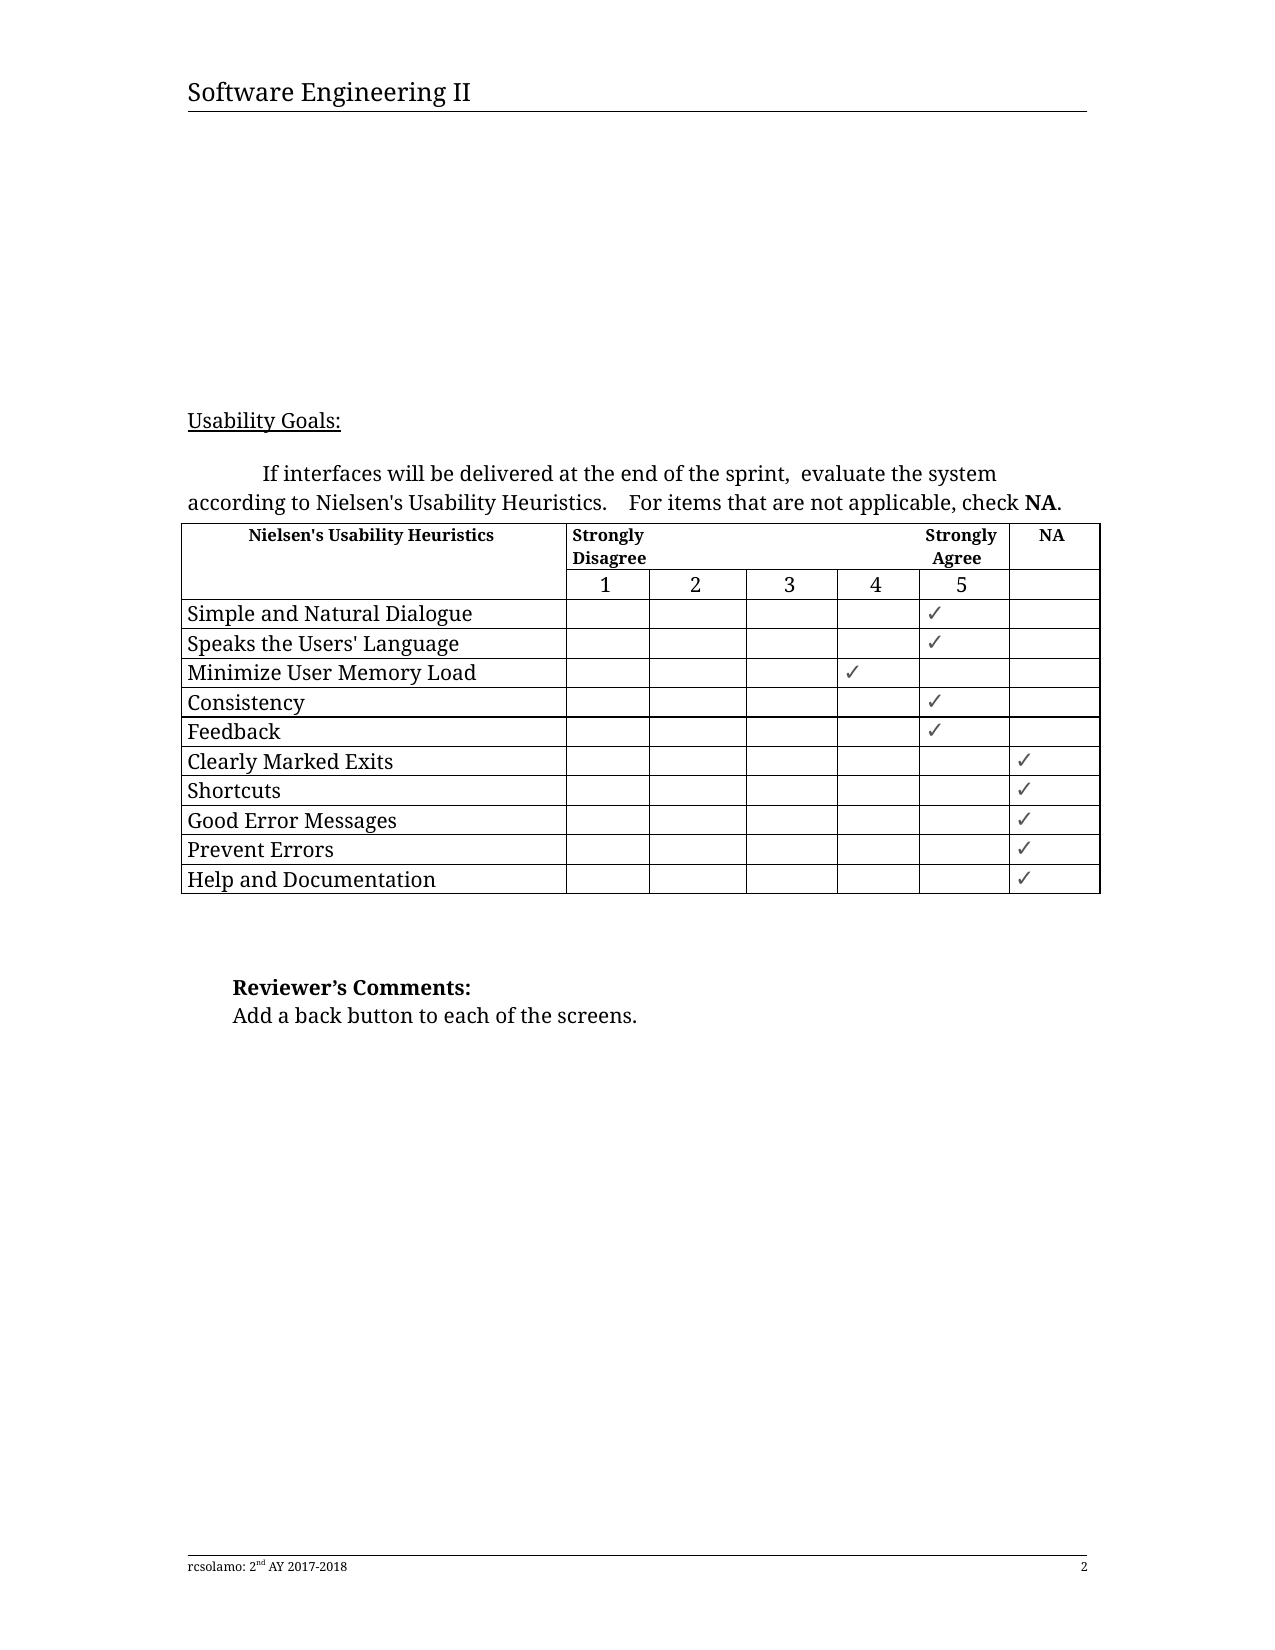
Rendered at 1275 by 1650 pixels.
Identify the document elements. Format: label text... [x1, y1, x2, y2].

table_cell Good Error Messages [182, 806, 566, 834]
table_cell 2 [650, 570, 746, 598]
subtitle Reviewer’s Comments: Add a back button to each of the screens. [187, 973, 1087, 1029]
table_cell [747, 600, 837, 628]
table_cell ✓ [1010, 835, 1099, 864]
table_cell [650, 659, 746, 687]
table_cell [838, 600, 919, 628]
table_cell Help and Documentation [182, 865, 566, 893]
table_cell [650, 776, 746, 805]
table_cell [838, 629, 919, 657]
table_cell ✓ [920, 600, 1009, 628]
table_cell [747, 629, 837, 657]
table_cell ✓ [1010, 776, 1099, 805]
table_header Nielsen's Usability Heuristics [182, 524, 566, 598]
table_cell [567, 835, 649, 864]
table_cell [567, 806, 649, 834]
table_cell [747, 776, 837, 805]
table_cell [650, 747, 746, 775]
table_cell [650, 629, 746, 657]
table_cell ✓ [1010, 747, 1099, 775]
table_cell [920, 806, 1009, 834]
table_cell 4 [838, 570, 919, 598]
text Usability Goals: [187, 406, 1087, 434]
table_cell [1010, 570, 1099, 598]
table_cell [1010, 659, 1099, 687]
table_cell 5 [920, 570, 1009, 598]
table_cell [747, 718, 837, 746]
table_cell ✓ [920, 718, 1009, 746]
table_cell 1 [567, 570, 649, 598]
table_cell [747, 865, 837, 893]
table_cell [920, 865, 1009, 893]
table_cell [650, 806, 746, 834]
table_cell [747, 806, 837, 834]
table_cell ✓ [1010, 865, 1099, 893]
table_cell ✓ [838, 659, 919, 687]
table_cell Shortcuts [182, 776, 566, 805]
table_cell Speaks the Users' Language [182, 629, 566, 657]
table_cell Clearly Marked Exits [182, 747, 566, 775]
table_cell ✓ [920, 688, 1009, 716]
table_cell [747, 835, 837, 864]
table_cell [1010, 718, 1099, 746]
table_cell [567, 747, 649, 775]
table_cell [920, 835, 1009, 864]
table_cell [838, 865, 919, 893]
table_header Strongly Strongly Disagree Agree [567, 524, 1009, 569]
table_header NA [1010, 524, 1099, 569]
table_cell [1010, 600, 1099, 628]
table_cell [1010, 688, 1099, 716]
table_cell [838, 747, 919, 775]
table_cell [747, 688, 837, 716]
table_cell [650, 835, 746, 864]
table_cell [747, 747, 837, 775]
table_cell [567, 600, 649, 628]
subtitle If interfaces will be delivered at the end of the sprint, evaluate the system according to Nielsen's Usability Heuristics. For items that are not applicable, check NA. [187, 459, 1087, 516]
table_cell [838, 806, 919, 834]
table_cell [567, 865, 649, 893]
table_cell [567, 688, 649, 716]
table_cell [650, 718, 746, 746]
table_cell [650, 600, 746, 628]
table_cell [567, 718, 649, 746]
table_cell Consistency [182, 688, 566, 716]
table_cell [567, 629, 649, 657]
table_cell 3 [747, 570, 837, 598]
table_cell Prevent Errors [182, 835, 566, 864]
table_cell [920, 659, 1009, 687]
table_cell [920, 776, 1009, 805]
table_cell [747, 659, 837, 687]
table_cell [920, 747, 1009, 775]
table_cell [838, 718, 919, 746]
table_cell Simple and Natural Dialogue [182, 600, 566, 628]
table_cell [650, 865, 746, 893]
table_cell ✓ [1010, 806, 1099, 834]
table_cell [838, 776, 919, 805]
table_cell Feedback [182, 718, 566, 746]
table_cell [567, 776, 649, 805]
table_cell Minimize User Memory Load [182, 659, 566, 687]
table_cell [650, 688, 746, 716]
table_cell [1010, 629, 1099, 657]
table_cell [567, 659, 649, 687]
table_cell [838, 688, 919, 716]
table_cell ✓ [920, 629, 1009, 657]
table_cell [838, 835, 919, 864]
